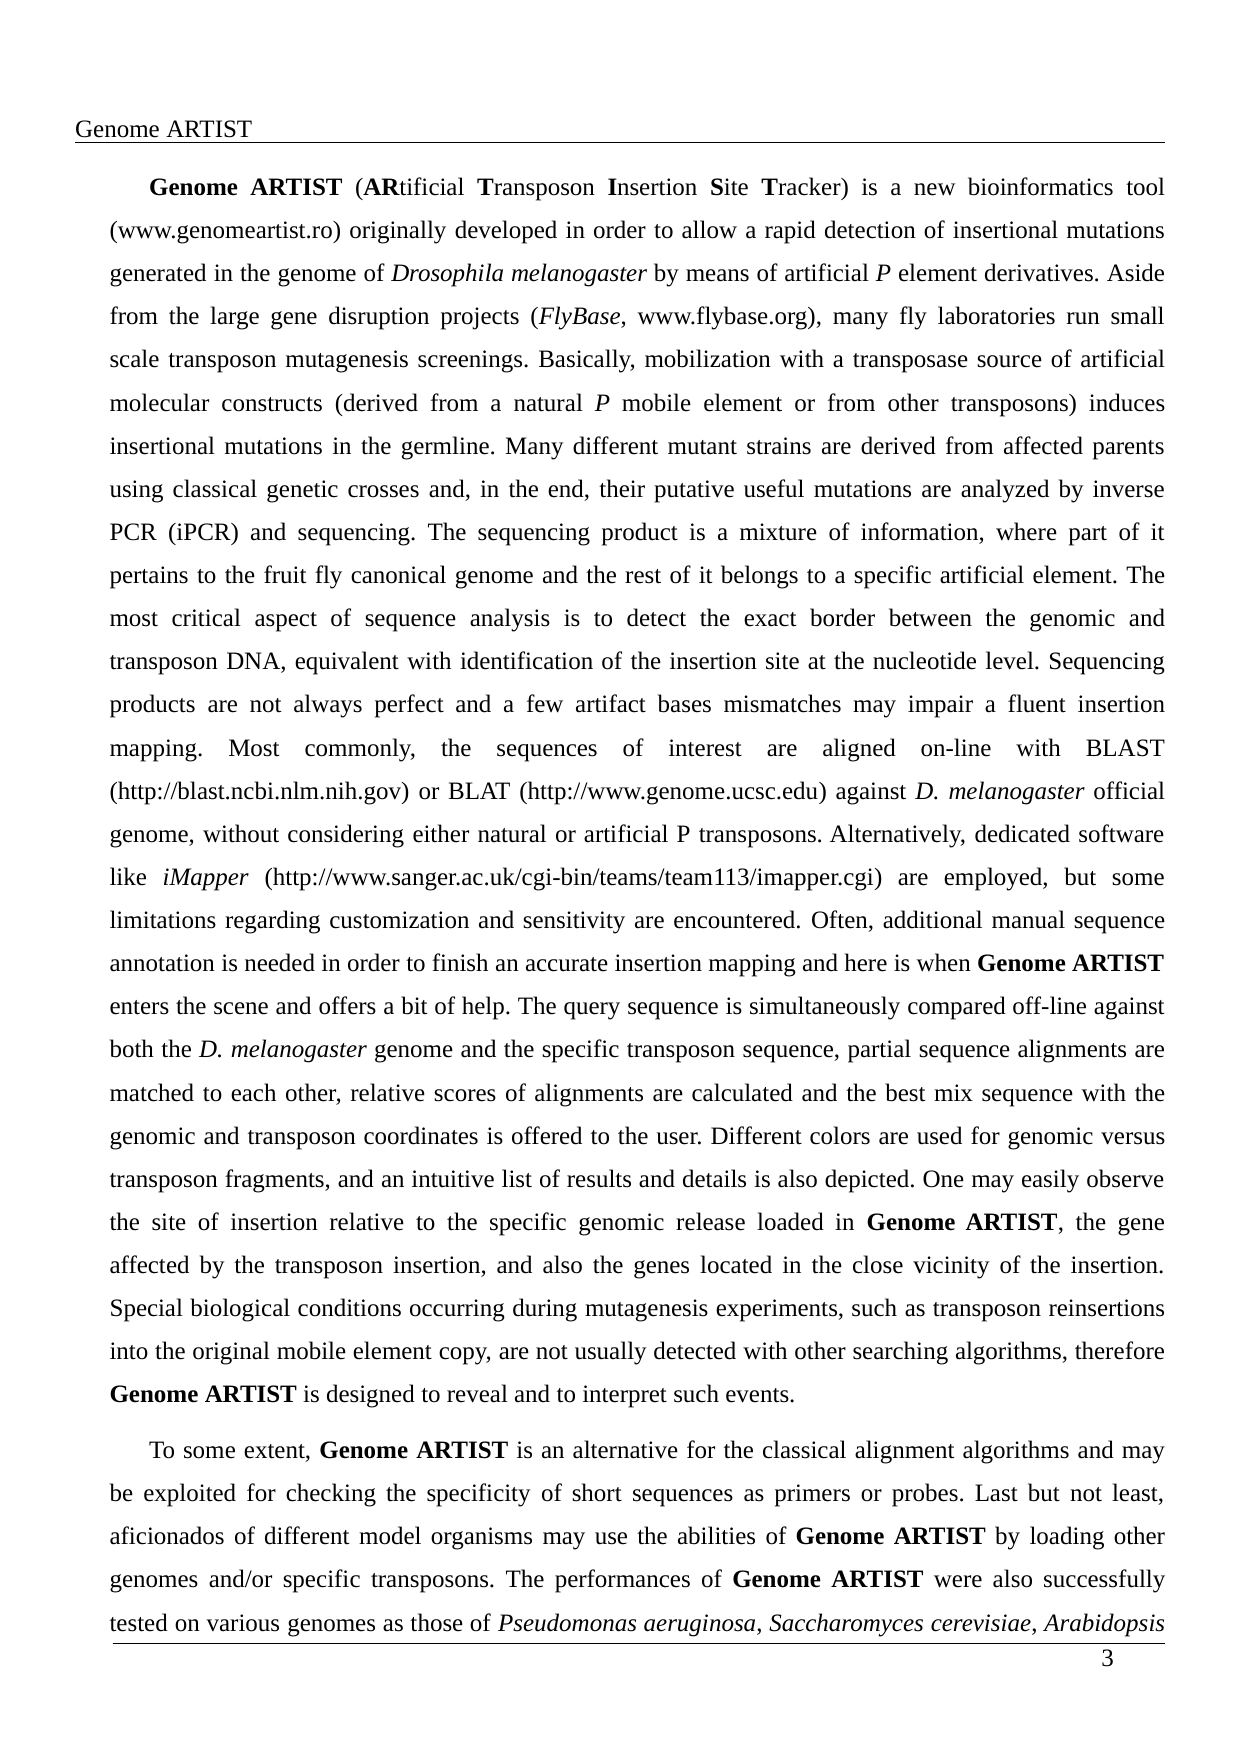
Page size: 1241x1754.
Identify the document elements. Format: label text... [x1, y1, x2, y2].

text To some extent, Genome ARTIST is an alternative for the classical alignment algorithms and may be exploited for checking the specificity of short sequences as primers or probes. Last but not least, aficionados of different model organisms may use the abilities of Genome ARTIST by loading other genomes and/or specific transposons. The performances of Genome ARTIST were also successfully tested on various genomes as those of Pseudomonas aeruginosa, Saccharomyces cerevisiae, Arabidopsis [109, 1435, 1165, 1636]
text Genome ARTIST (ARtificial Transposon Insertion Site Tracker) is a new bioinformatics tool (www.genomeartist.ro) originally developed in order to allow a rapid detection of insertional mutations generated in the genome of Drosophila melanogaster by means of artificial P element derivatives. Aside from the large gene disruption projects (FlyBase, www.flybase.org), many fly laboratories run small scale transposon mutagenesis screenings. Basically, mobilization with a transposase source of artificial molecular constructs (derived from a natural P mobile element or from other transposons) induces insertional mutations in the germline. Many different mutant strains are derived from affected parents using classical genetic crosses and, in the end, their putative useful mutations are analyzed by inverse PCR (iPCR) and sequencing. The sequencing product is a mixture of information, where part of it pertains to the fruit fly canonical genome and the rest of it belongs to a specific artificial element. The most critical aspect of sequence analysis is to detect the exact border between the genomic and transposon DNA, equivalent with identification of the insertion site at the nucleotide level. Sequencing products are not always perfect and a few artifact bases mismatches may impair a fluent insertion mapping. Most commonly, the sequences of interest are aligned on-line with BLAST (http://blast.ncbi.nlm.nih.gov) or BLAT (http://www.genome.ucsc.edu) against D. melanogaster official genome, without considering either natural or artificial P transposons. Alternatively, dedicated software like iMapper (http://www.sanger.ac.uk/cgi-bin/teams/team113/imapper.cgi) are employed, but some limitations regarding customization and sensitivity are encountered. Often, additional manual sequence annotation is needed in order to finish an accurate insertion mapping and here is when Genome ARTIST enters the scene and offers a bit of help. The query sequence is simultaneously compared off-line against both the D. melanogaster genome and the specific transposon sequence, partial sequence alignments are matched to each other, relative scores of alignments are calculated and the best mix sequence with the genomic and transposon coordinates is offered to the user. Different colors are used for genomic versus transposon fragments, and an intuitive list of results and details is also depicted. One may easily observe the site of insertion relative to the specific genomic release loaded in Genome ARTIST, the gene affected by the transposon insertion, and also the genes located in the close vicinity of the insertion. Special biological conditions occurring during mutagenesis experiments, such as transposon reinsertions into the original mobile element copy, are not usually detected with other searching algorithms, therefore Genome ARTIST is designed to reveal and to interpret such events. [109, 172, 1165, 1408]
